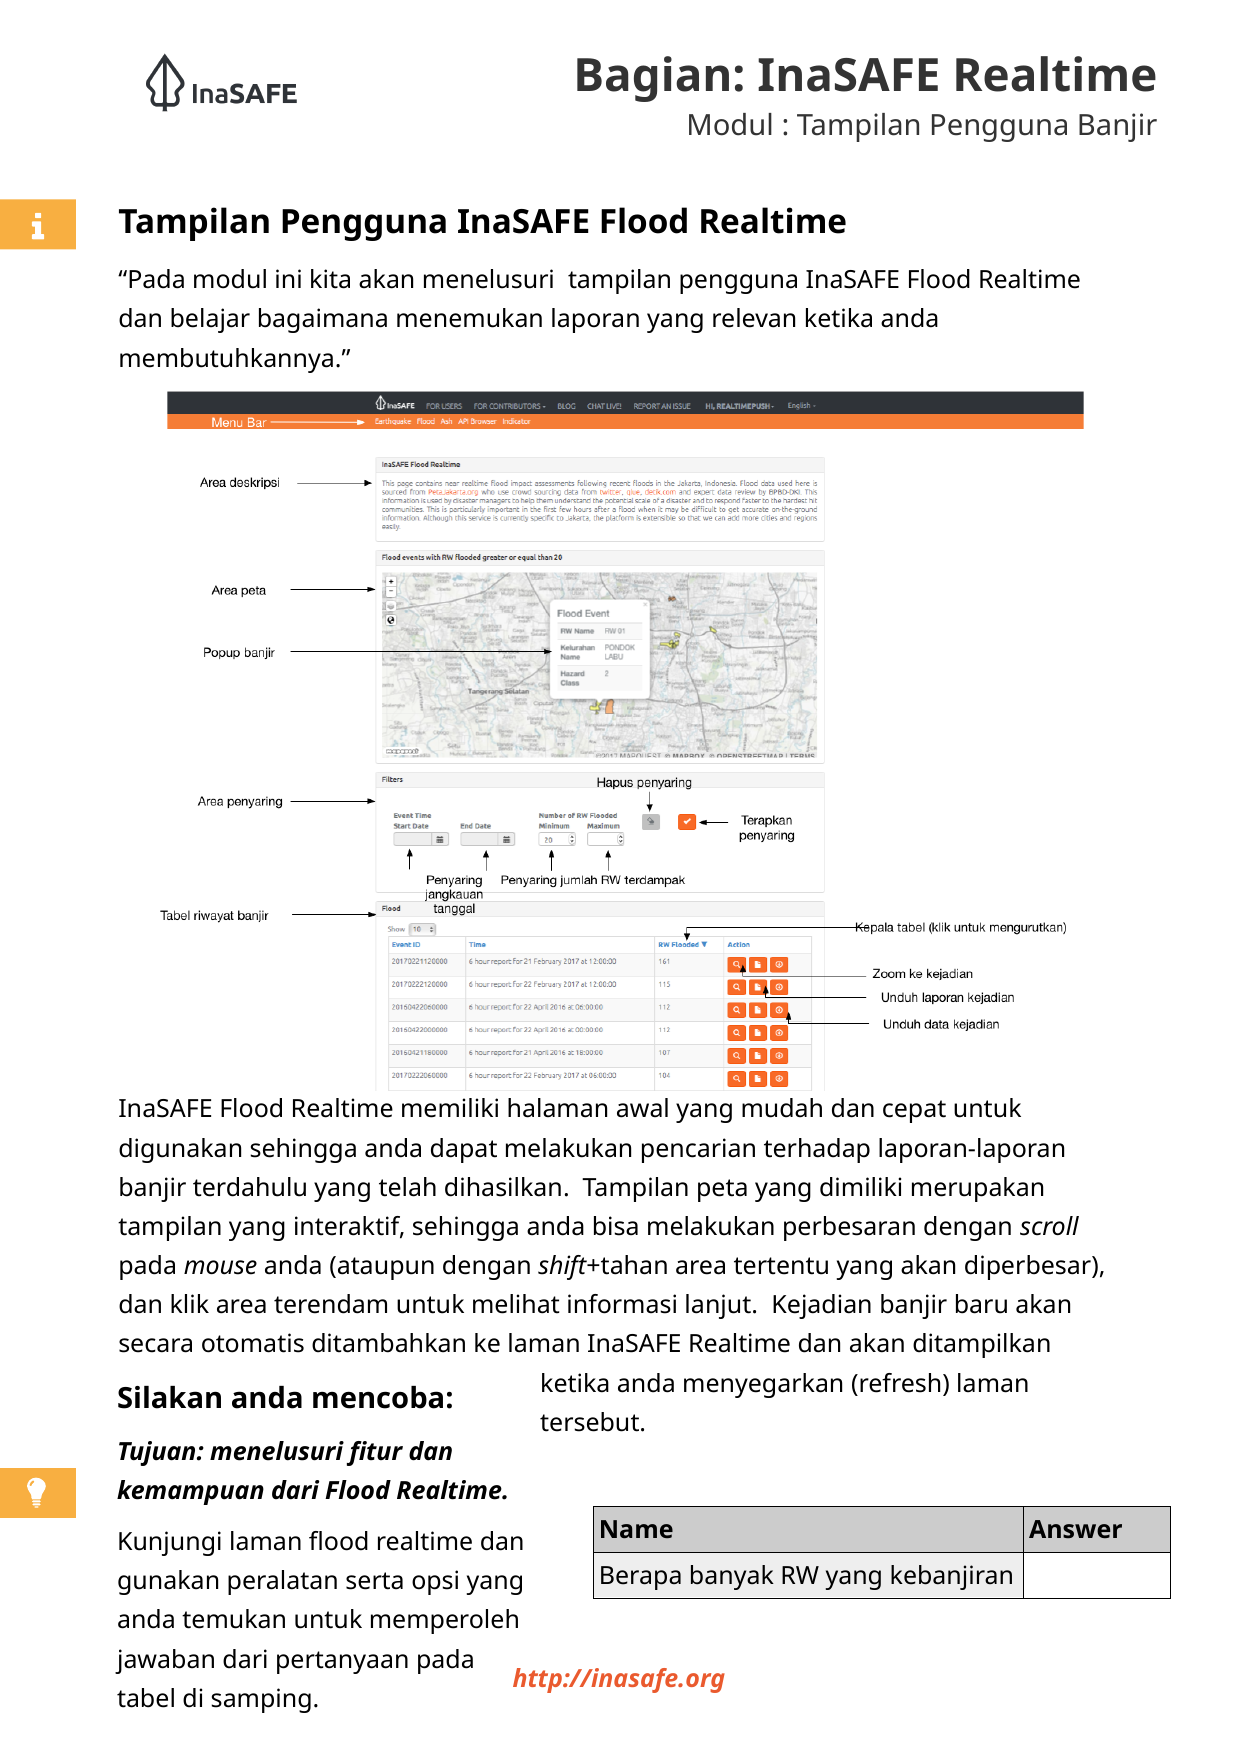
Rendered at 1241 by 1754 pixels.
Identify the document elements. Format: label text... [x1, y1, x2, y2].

table_header Name [594, 1507, 1023, 1552]
picture [156, 391, 1084, 1091]
subtitle Tampilan Pengguna InaSAFE Flood Realtime [118, 198, 1122, 243]
table_cell Berapa banyak RW yang kebanjiran [594, 1553, 1023, 1597]
text InaSAFE Flood Realtime memiliki halaman awal yang mudah dan cepat untuk digunakan sehingga anda dapat melakukan pencarian terhadap laporan-laporan banjir terdahulu yang telah dihasilkan. Tampilan peta yang dimiliki merupakan tampilan yang interaktif, sehingga anda bisa melakukan perbesaran dengan scroll pada mouse anda (ataupun dengan shift+tahan area tertentu yang akan diperbesar), dan klik area terendam untuk melihat informasi lanjut. Kejadian banjir baru akan secara otomatis ditambahkan ke laman InaSAFE Realtime dan akan ditampilkan ketika anda menyegarkan (refresh) laman tersebut. [118, 442, 1122, 1438]
picture [126, 35, 322, 131]
text “Pada modul ini kita akan menelusuri tampilan pengguna InaSAFE Flood Realtime dan belajar bagaimana menemukan laporan yang relevan ketika anda membutuhkannya.” [118, 262, 1122, 374]
table_header Answer [1024, 1507, 1170, 1552]
table_cell [1024, 1553, 1170, 1597]
